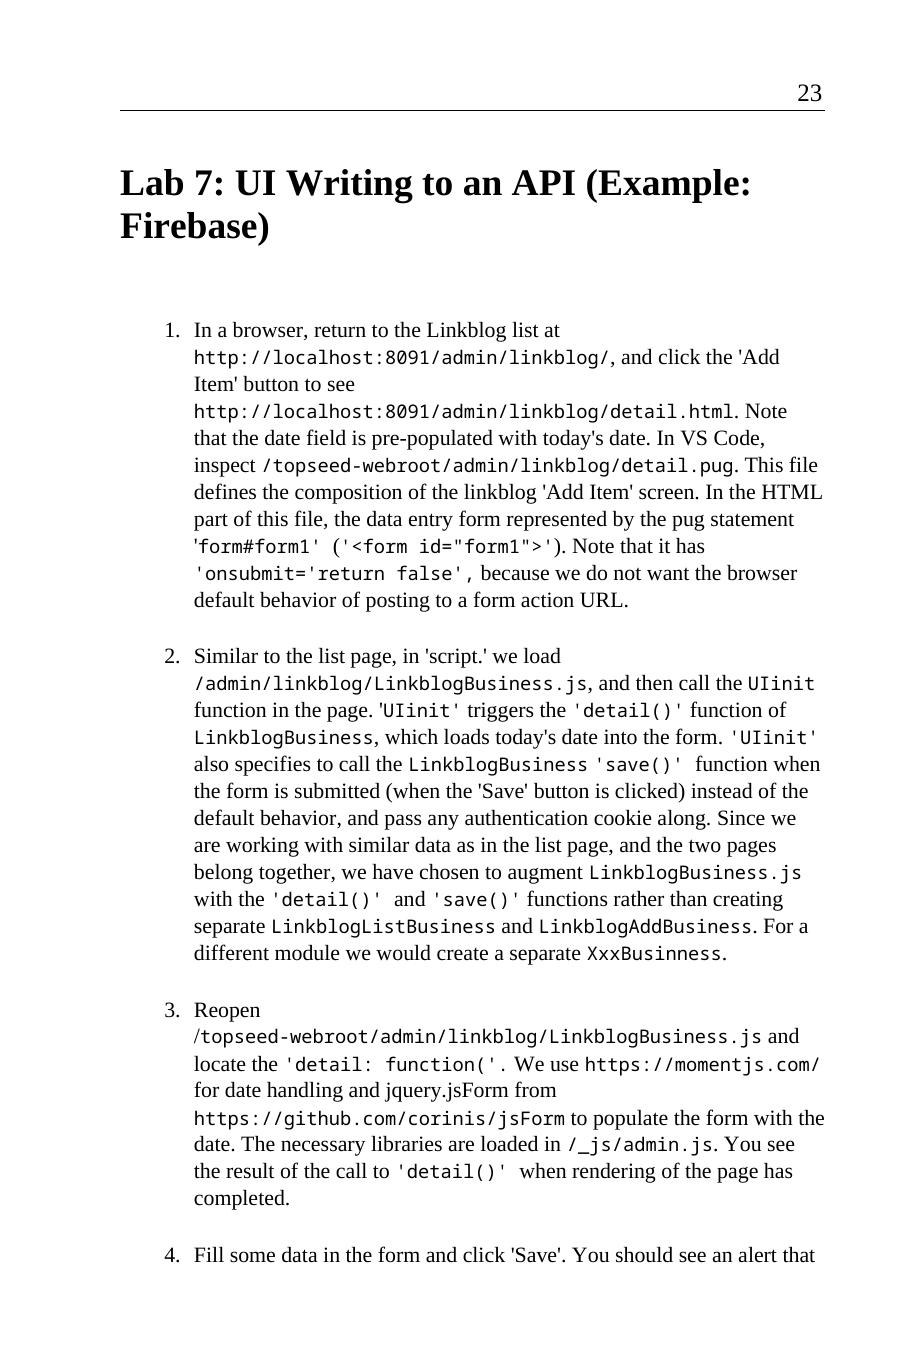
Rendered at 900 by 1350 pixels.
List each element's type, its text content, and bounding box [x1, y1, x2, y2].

list Reopen /topseed-webroot/admin/linkblog/LinkblogBusiness.js and locate the 'detail: function('. We use https://momentjs.com/ for date handling and jquery.jsForm from https://github.com/corinis/jsForm to populate the form with the date. The necessary libraries are loaded in /_js/admin.js. You see the result of the call to 'detail()' when rendering of the page has completed. [164, 995, 825, 1211]
list Fill some data in the form and click 'Save'. You should see an alert that [164, 1241, 825, 1268]
list Similar to the list page, in 'script.' we load /admin/linkblog/LinkblogBusiness.js, and then call the UIinit function in the page. 'UIinit' triggers the 'detail()' function of LinkblogBusiness, which loads today's date into the form. 'UIinit' also specifies to call the LinkblogBusiness 'save()' function when the form is submitted (when the 'Save' button is clicked) instead of the default behavior, and pass any authentication cookie along. Since we are working with similar data as in the list page, and the two pages belong together, we have chosen to augment LinkblogBusiness.js with the 'detail()' and 'save()' functions rather than creating separate LinkblogListBusiness and LinkblogAddBusiness. For a different module we would create a separate XxxBusinness. [164, 642, 825, 966]
subtitle Lab 7: UI Writing to an API (Example: Firebase) [120, 161, 825, 247]
list In a browser, return to the Linkblog list at http://localhost:8091/admin/linkblog/, and click the 'Add Item' button to see http://localhost:8091/admin/linkblog/detail.html. Note that the date field is pre-populated with today's date. In VS Code, inspect /topseed-webroot/admin/linkblog/detail.pug. This file defines the composition of the linkblog 'Add Item' screen. In the HTML part of this file, the data entry form represented by the pug statement 'form#form1' ('<form id="form1">'). Note that it has 'onsubmit='return false', because we do not want the browser default behavior of posting to a form action URL. [164, 316, 825, 613]
